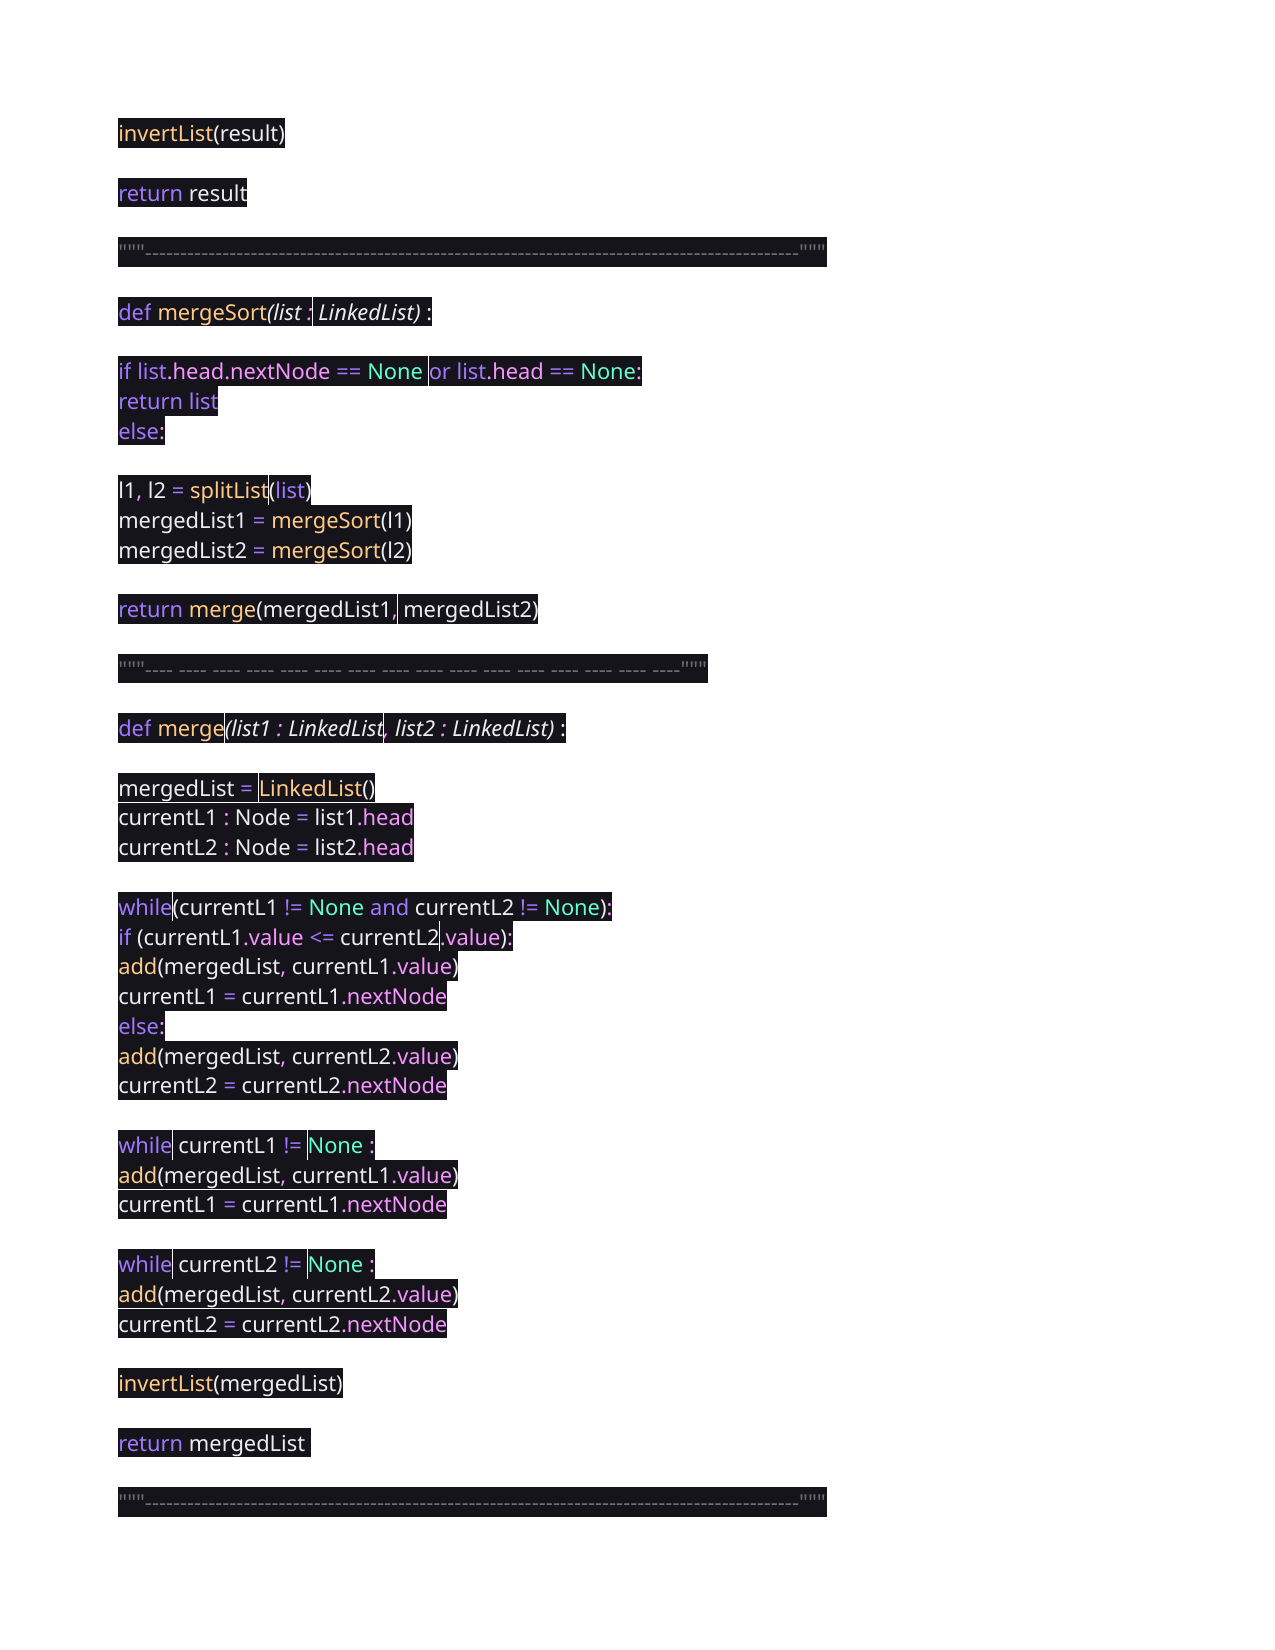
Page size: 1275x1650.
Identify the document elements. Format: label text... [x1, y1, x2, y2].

text add(mergedList, currentL2.value) [118, 1041, 1157, 1070]
text if list.head.nextNode == None or list.head == None: [118, 356, 1157, 386]
text else: [118, 416, 1157, 445]
text add(mergedList, currentL1.value) [118, 1160, 1157, 1189]
text return list [118, 386, 1157, 416]
text while currentL2 != None : [118, 1249, 1157, 1279]
text return merge(mergedList1, mergedList2) [118, 594, 1157, 624]
text if (currentL1.value <= currentL2.value): [118, 921, 1157, 951]
text def merge(list1 : LinkedList, list2 : LinkedList) : [118, 713, 1157, 743]
text l1, l2 = splitList(list) [118, 475, 1157, 505]
text while currentL1 != None : [118, 1130, 1157, 1160]
text """---------------------------------------------------------------------------------------------""" [118, 1487, 1157, 1517]
text """---- ---- ---- ---- ---- ---- ---- ---- ---- ---- ---- ---- ---- ---- ---- ----""" [118, 654, 1157, 683]
text currentL2 : Node = list2.head [118, 832, 1157, 862]
text return mergedList [118, 1427, 1157, 1457]
text currentL2 = currentL2.nextNode [118, 1070, 1157, 1100]
text """---------------------------------------------------------------------------------------------""" [118, 237, 1157, 267]
text invertList(result) [118, 118, 1157, 148]
text invertList(mergedList) [118, 1368, 1157, 1398]
text currentL1 = currentL1.nextNode [118, 981, 1157, 1011]
text def mergeSort(list : LinkedList) : [118, 297, 1157, 326]
text return result [118, 178, 1157, 207]
text add(mergedList, currentL2.value) [118, 1279, 1157, 1308]
text currentL1 = currentL1.nextNode [118, 1189, 1157, 1219]
text mergedList2 = mergeSort(l2) [118, 535, 1157, 564]
text mergedList1 = mergeSort(l1) [118, 505, 1157, 535]
text add(mergedList, currentL1.value) [118, 951, 1157, 981]
text currentL2 = currentL2.nextNode [118, 1308, 1157, 1338]
text currentL1 : Node = list1.head [118, 802, 1157, 832]
text while(currentL1 != None and currentL2 != None): [118, 892, 1157, 921]
text else: [118, 1011, 1157, 1041]
text mergedList = LinkedList() [118, 773, 1157, 802]
